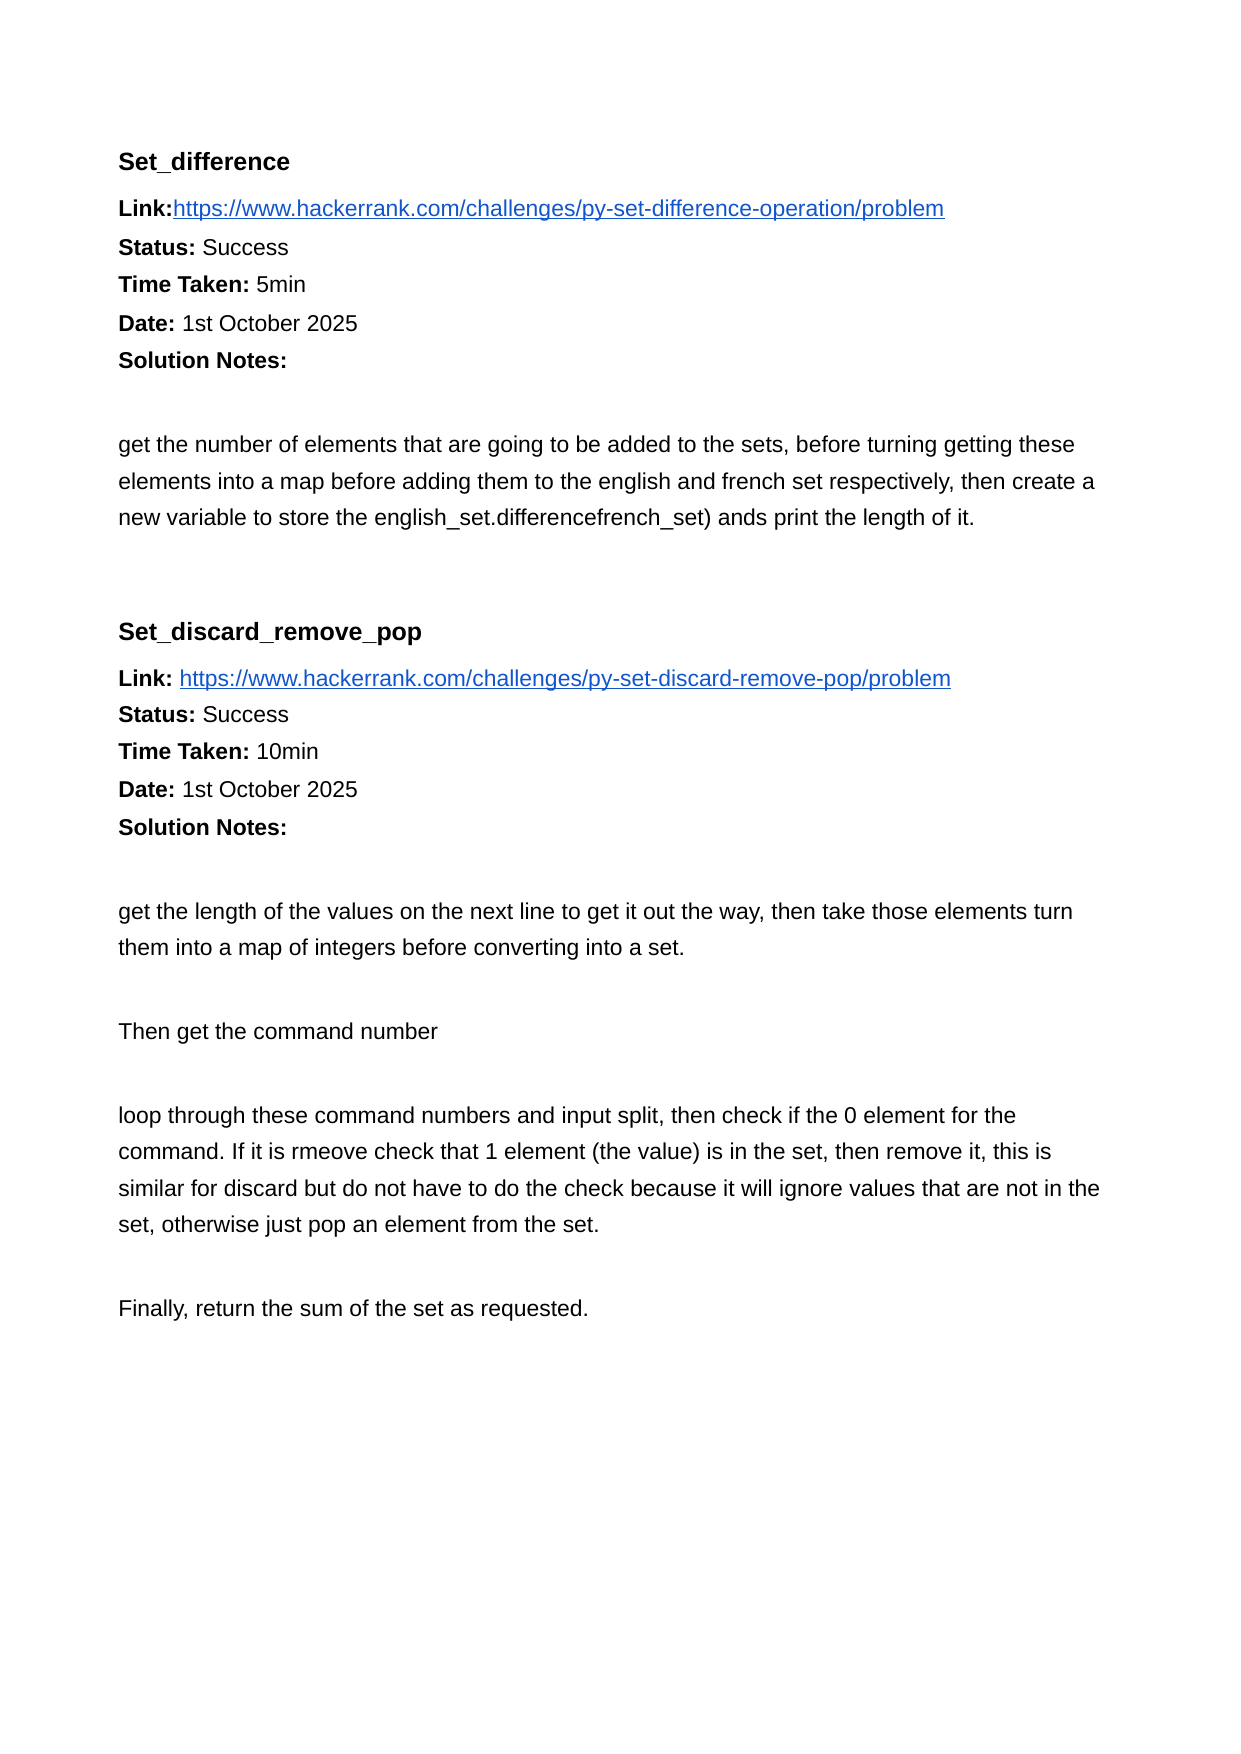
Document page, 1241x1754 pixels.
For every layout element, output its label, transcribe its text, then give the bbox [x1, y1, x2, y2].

text Time Taken: 5min [118, 271, 1122, 298]
text loop through these command numbers and input split, then check if the 0 element for the command. If it is rmeove check that 1 element (the value) is in the set, then remove it, this is similar for discard but do not have to do the check because it will ignore values that are not in the set, otherwise just pop an element from the set. [118, 1102, 1122, 1237]
text Status: Success [118, 232, 1122, 261]
text Finally, return the sum of the set as requested. [118, 1295, 1122, 1321]
subtitle Set_difference [118, 147, 1122, 176]
text get the number of elements that are going to be added to the sets, before turning getting these elements into a map before adding them to the english and french set respectively, then create a new variable to store the english_set.differencefrench_set) ands print the length of it. [118, 431, 1122, 530]
text Time Taken: 10min [118, 738, 1122, 764]
text get the length of the values on the next line to get it out the way, then take those elements turn them into a map of integers before converting into a set. [118, 898, 1122, 960]
text Solution Notes: [118, 347, 1122, 374]
text Link: https://www.hackerrank.com/challenges/py-set-discard-remove-pop/problem [118, 665, 1122, 691]
subtitle Set_discard_remove_pop [118, 617, 1122, 646]
text Status: Success [118, 701, 1122, 728]
text Date: 1st October 2025 [118, 774, 1122, 803]
text Solution Notes: [118, 814, 1122, 840]
text Date: 1st October 2025 [118, 308, 1122, 336]
text Link:https://www.hackerrank.com/challenges/py-set-difference-operation/problem [118, 195, 1122, 222]
text Then get the command number [118, 1018, 1122, 1044]
